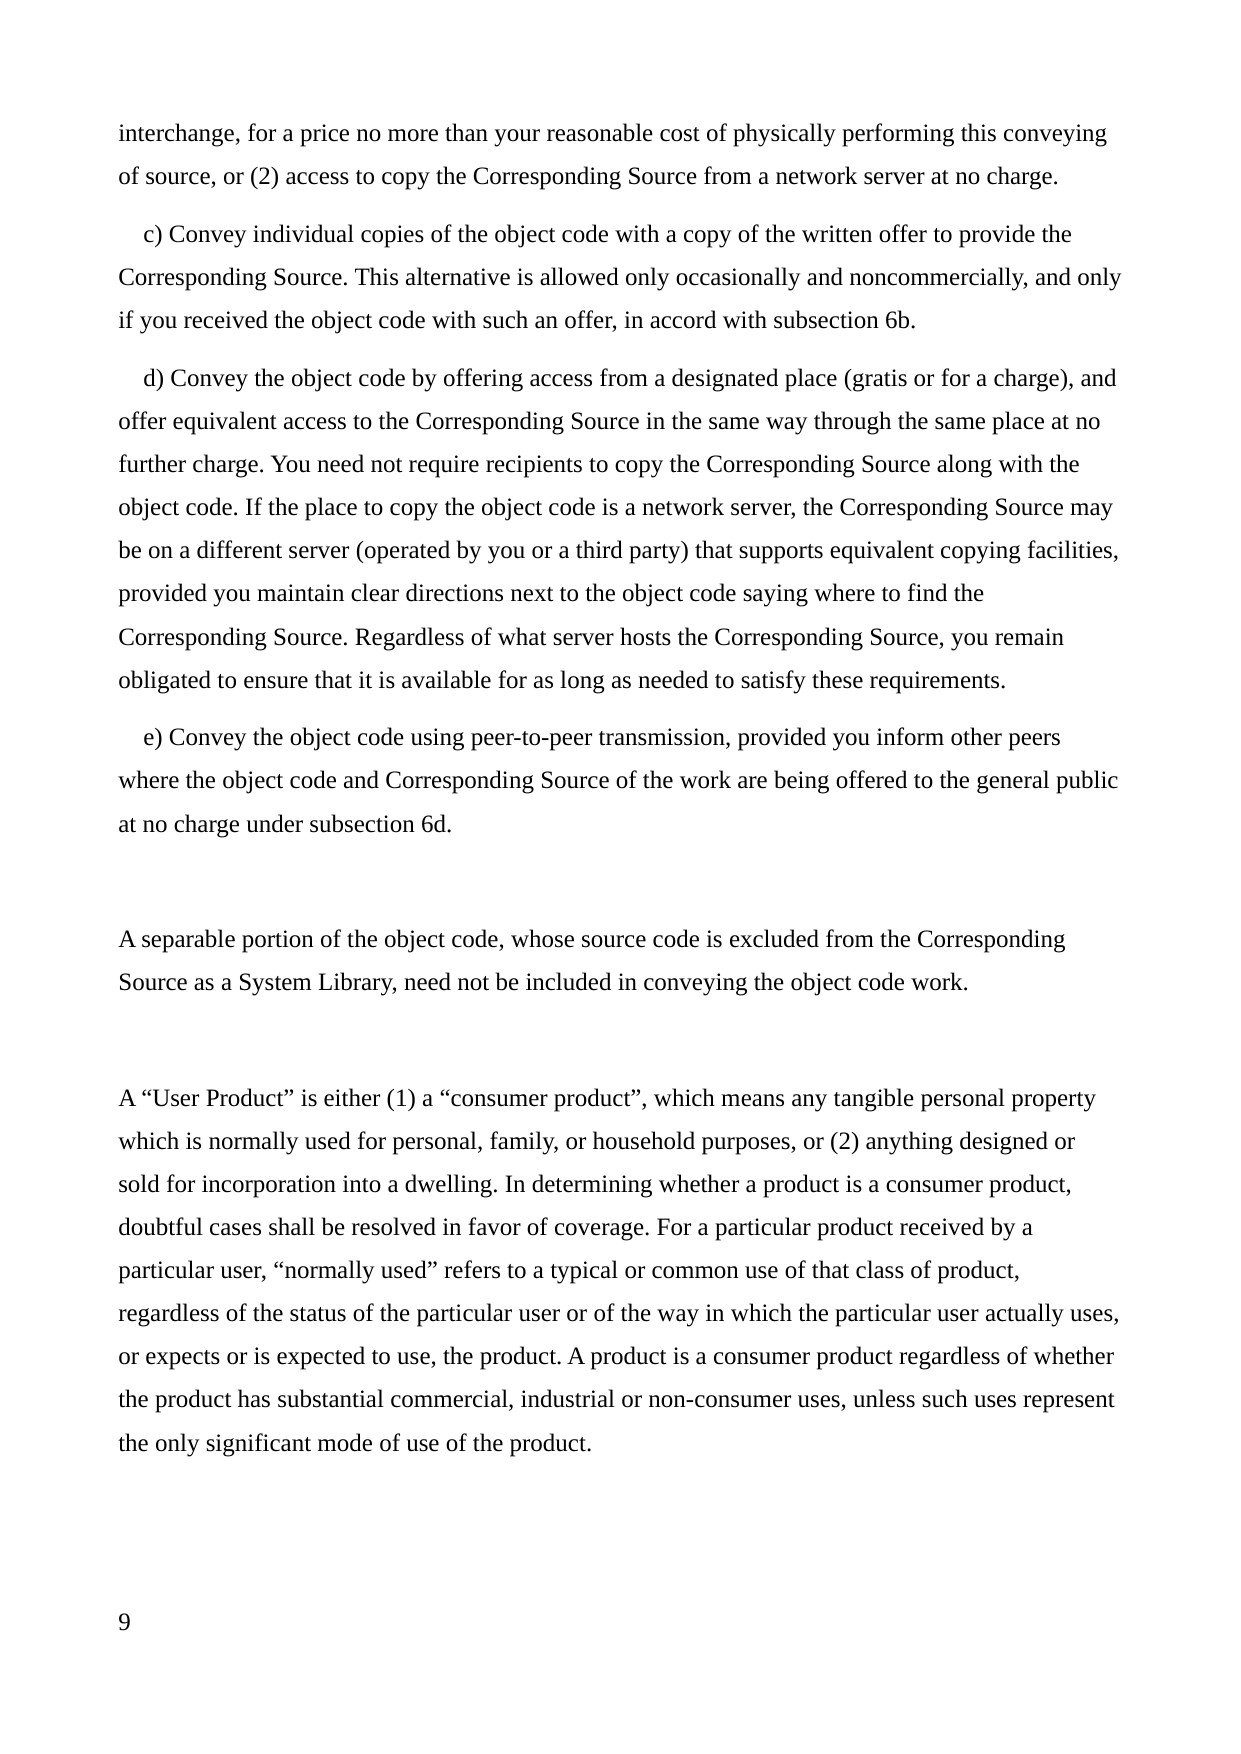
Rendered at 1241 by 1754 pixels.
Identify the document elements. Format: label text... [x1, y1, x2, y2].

text d) Convey the object code by offering access from a designated place (gratis or for a charge), and offer equivalent access to the Corresponding Source in the same way through the same place at no further charge. You need not require recipients to copy the Corresponding Source along with the object code. If the place to copy the object code is a network server, the Corresponding Source may be on a different server (operated by you or a third party) that supports equivalent copying facilities, provided you maintain clear directions next to the object code saying where to find the Corresponding Source. Regardless of what server hosts the Corresponding Source, you remain obligated to ensure that it is available for as long as needed to satisfy these requirements. [118, 363, 1122, 693]
text c) Convey individual copies of the object code with a copy of the written offer to provide the Corresponding Source. This alternative is allowed only occasionally and noncommercially, and only if you received the object code with such an offer, in accord with subsection 6b. [118, 219, 1122, 334]
text A separable portion of the object code, whose source code is excluded from the Corresponding Source as a System Library, need not be included in conveying the object code work. [118, 924, 1122, 996]
text interchange, for a price no more than your reasonable cost of physically performing this conveying of source, or (2) access to copy the Corresponding Source from a network server at no charge. [118, 118, 1122, 190]
text A “User Product” is either (1) a “consumer product”, which means any tangible personal property which is normally used for personal, family, or household purposes, or (2) anything designed or sold for incorporation into a dwelling. In determining whether a product is a consumer product, doubtful cases shall be resolved in favor of coverage. For a particular product received by a particular user, “normally used” refers to a typical or common use of that class of product, regardless of the status of the particular user or of the way in which the particular user actually uses, or expects or is expected to use, the product. A product is a consumer product regardless of whether the product has substantial commercial, industrial or non-consumer uses, unless such uses represent the only significant mode of use of the product. [118, 1083, 1122, 1456]
text e) Convey the object code using peer-to-peer transmission, provided you inform other peers where the object code and Corresponding Source of the work are being offered to the general public at no charge under subsection 6d. [118, 722, 1122, 837]
